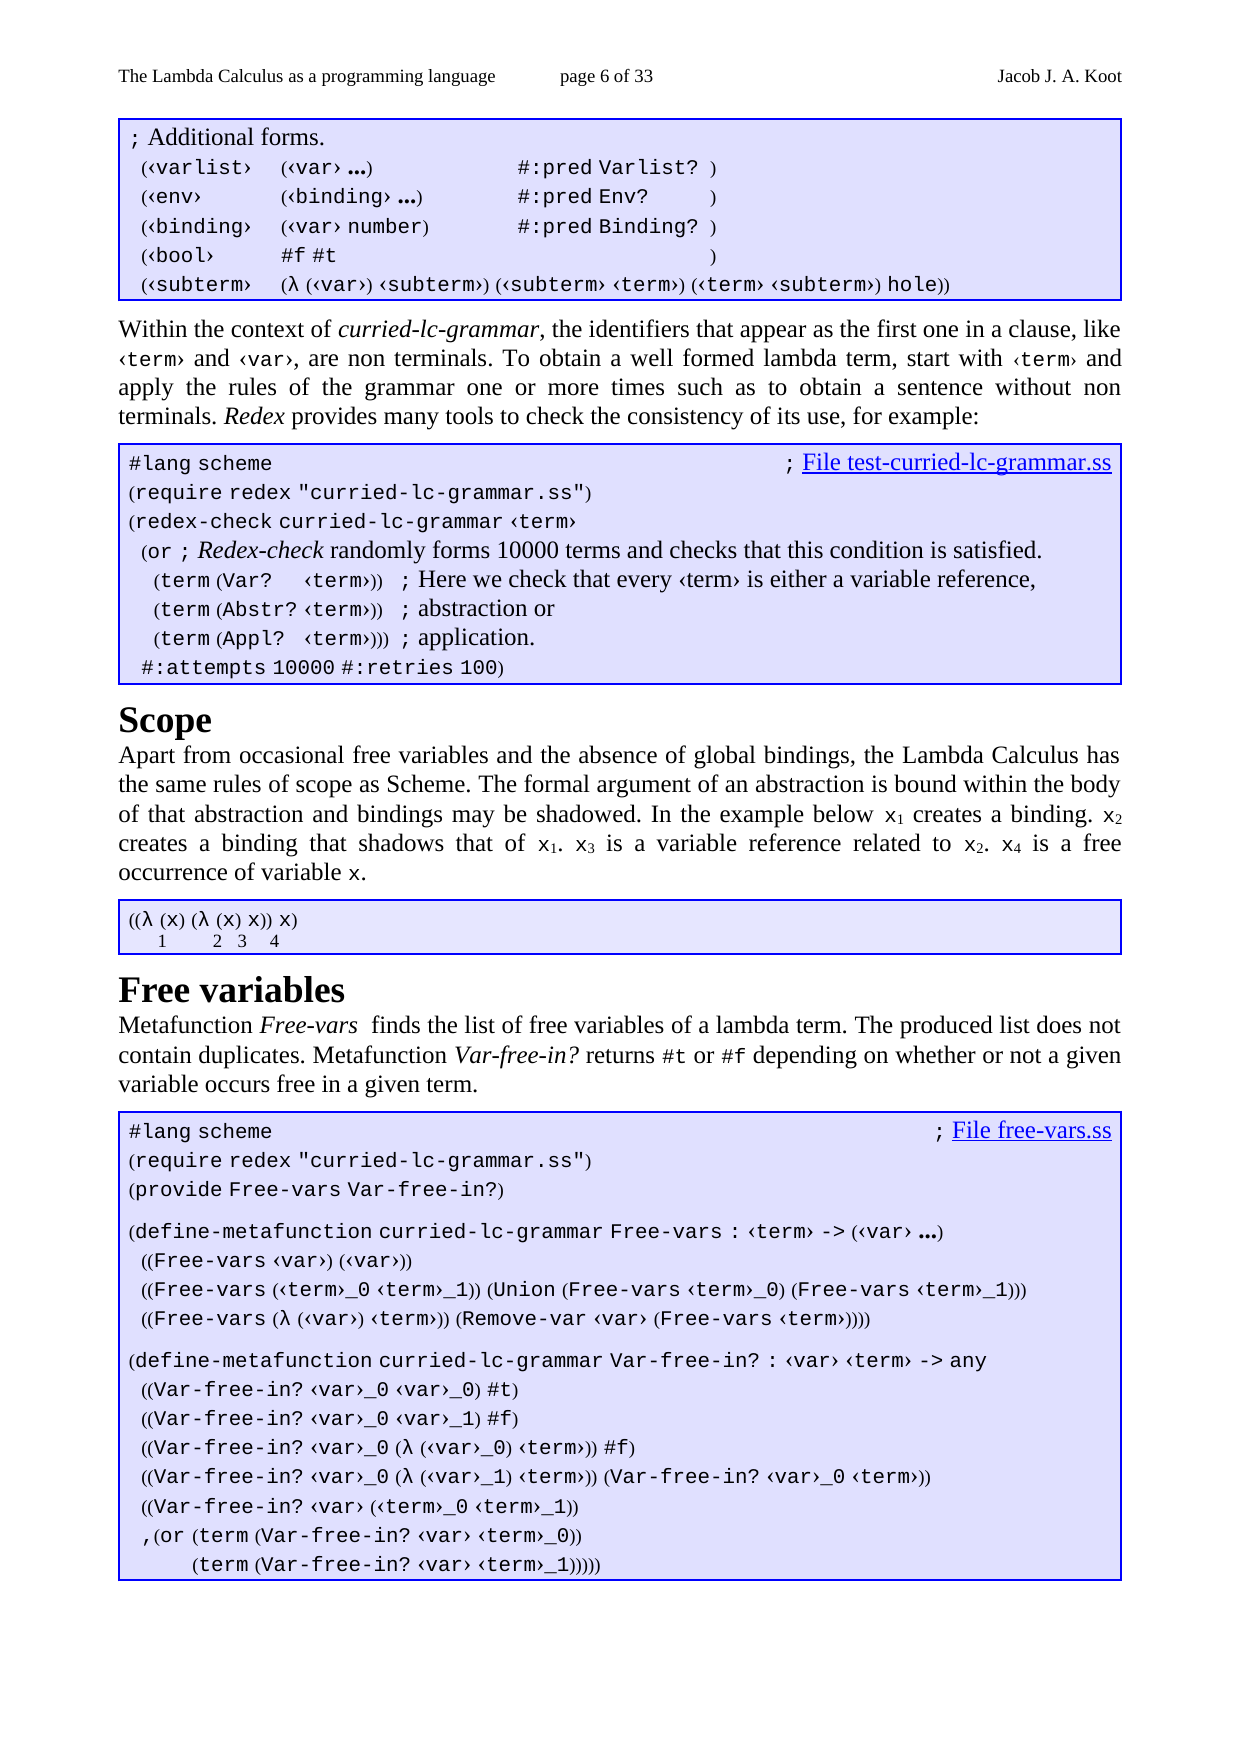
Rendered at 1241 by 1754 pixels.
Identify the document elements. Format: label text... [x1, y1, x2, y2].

text ((Free-vars (‹term›_0 ‹term›_1)) (Union (Free-vars ‹term›_0) (Free-vars ‹term›_1))) [120, 1269, 1120, 1298]
text (‹subterm› (λ (‹var›) ‹subterm›) (‹subterm› ‹term›) (‹term› ‹subterm›) hole)) [120, 264, 1120, 299]
text ((Var-free-in? ‹var›_0 ‹var›_1) #f) [120, 1398, 1120, 1427]
text (define-metafunction curried-lc-grammar Var-free-in? : ‹var› ‹term› -> any [120, 1340, 1120, 1369]
subtitle Scope [118, 697, 1122, 740]
text (term (Appl? ‹term›))) ; application. [120, 618, 1120, 647]
subtitle Free variables [118, 967, 1122, 1011]
text (require redex "curried-lc-grammar.ss") [120, 472, 1120, 501]
text (term (Var-free-in? ‹var› ‹term›_1))))) [120, 1544, 1120, 1579]
text (or ; Redex-check randomly forms 10000 terms and checks that this condition is satisfied. [120, 531, 1120, 560]
text (‹varlist› (‹var› ...) #:pred Varlist? ) [120, 147, 1120, 176]
text (redex-check curried-lc-grammar ‹term› [120, 501, 1120, 531]
text #lang scheme ; File free-vars.ss [120, 1113, 1120, 1140]
text ; Additional forms. [120, 120, 1120, 147]
text Metafunction Free-vars finds the list of free variables of a lambda term. The produced list does not contain duplicates. Metafunction Var-free-in? returns #t or #f depending on whether or not a given variable occurs free in a given term. [118, 1011, 1122, 1098]
text ((λ (x) (λ (x) x)) x) [120, 901, 1120, 928]
text ((Free-vars ‹var›) (‹var›)) [120, 1240, 1120, 1269]
text ((Var-free-in? ‹var›_0 (λ (‹var›_1) ‹term›)) (Var-free-in? ‹var›_0 ‹term›)) [120, 1456, 1120, 1486]
text Within the context of curried-lc-grammar, the identifiers that appear as the first one in a clause, like ‹term› and ‹var›, are non terminals. To obtain a well formed lambda term, start with ‹term› and apply the rules of the grammar one or more times such as to obtain a sentence without non terminals. Redex provides many tools to check the consistency of its use, for example: [118, 314, 1122, 431]
text (‹bool› #f #t ) [120, 235, 1120, 264]
text (provide Free-vars Var-free-in?) [120, 1169, 1120, 1202]
text (define-metafunction curried-lc-grammar Free-vars : ‹term› -> (‹var› ...) [120, 1211, 1120, 1240]
text Apart from occasional free variables and the absence of global bindings, the Lambda Calculus has the same rules of scope as Scheme. The formal argument of an abstraction is bound within the body of that abstraction and bindings may be shadowed. In the example below x1 creates a binding. x2 creates a binding that shadows that of x1. x3 is a variable reference related to x2. x4 is a free occurrence of variable x. [118, 740, 1122, 886]
text #lang scheme ; File test-curried-lc-grammar.ss [120, 445, 1120, 472]
text (term (Abstr? ‹term›)) ; abstraction or [120, 589, 1120, 618]
text (‹binding› (‹var› number) #:pred Binding? ) [120, 206, 1120, 235]
text ,(or (term (Var-free-in? ‹var› ‹term›_0)) [120, 1515, 1120, 1544]
text 1 2 3 4 [120, 928, 1120, 953]
text ((Var-free-in? ‹var›_0 ‹var›_0) #t) [120, 1369, 1120, 1398]
text (‹env› (‹binding› ...) #:pred Env? ) [120, 176, 1120, 206]
text ((Free-vars (λ (‹var›) ‹term›)) (Remove-var ‹var› (Free-vars ‹term›)))) [120, 1298, 1120, 1331]
text ((Var-free-in? ‹var›_0 (λ (‹var›_0) ‹term›)) #f) [120, 1427, 1120, 1456]
text ((Var-free-in? ‹var› (‹term›_0 ‹term›_1)) [120, 1486, 1120, 1515]
text (require redex "curried-lc-grammar.ss") [120, 1140, 1120, 1169]
text (term (Var? ‹term›)) ; Here we check that every ‹term› is either a variable reference, [120, 560, 1120, 589]
text #:attempts 10000 #:retries 100) [120, 647, 1120, 683]
